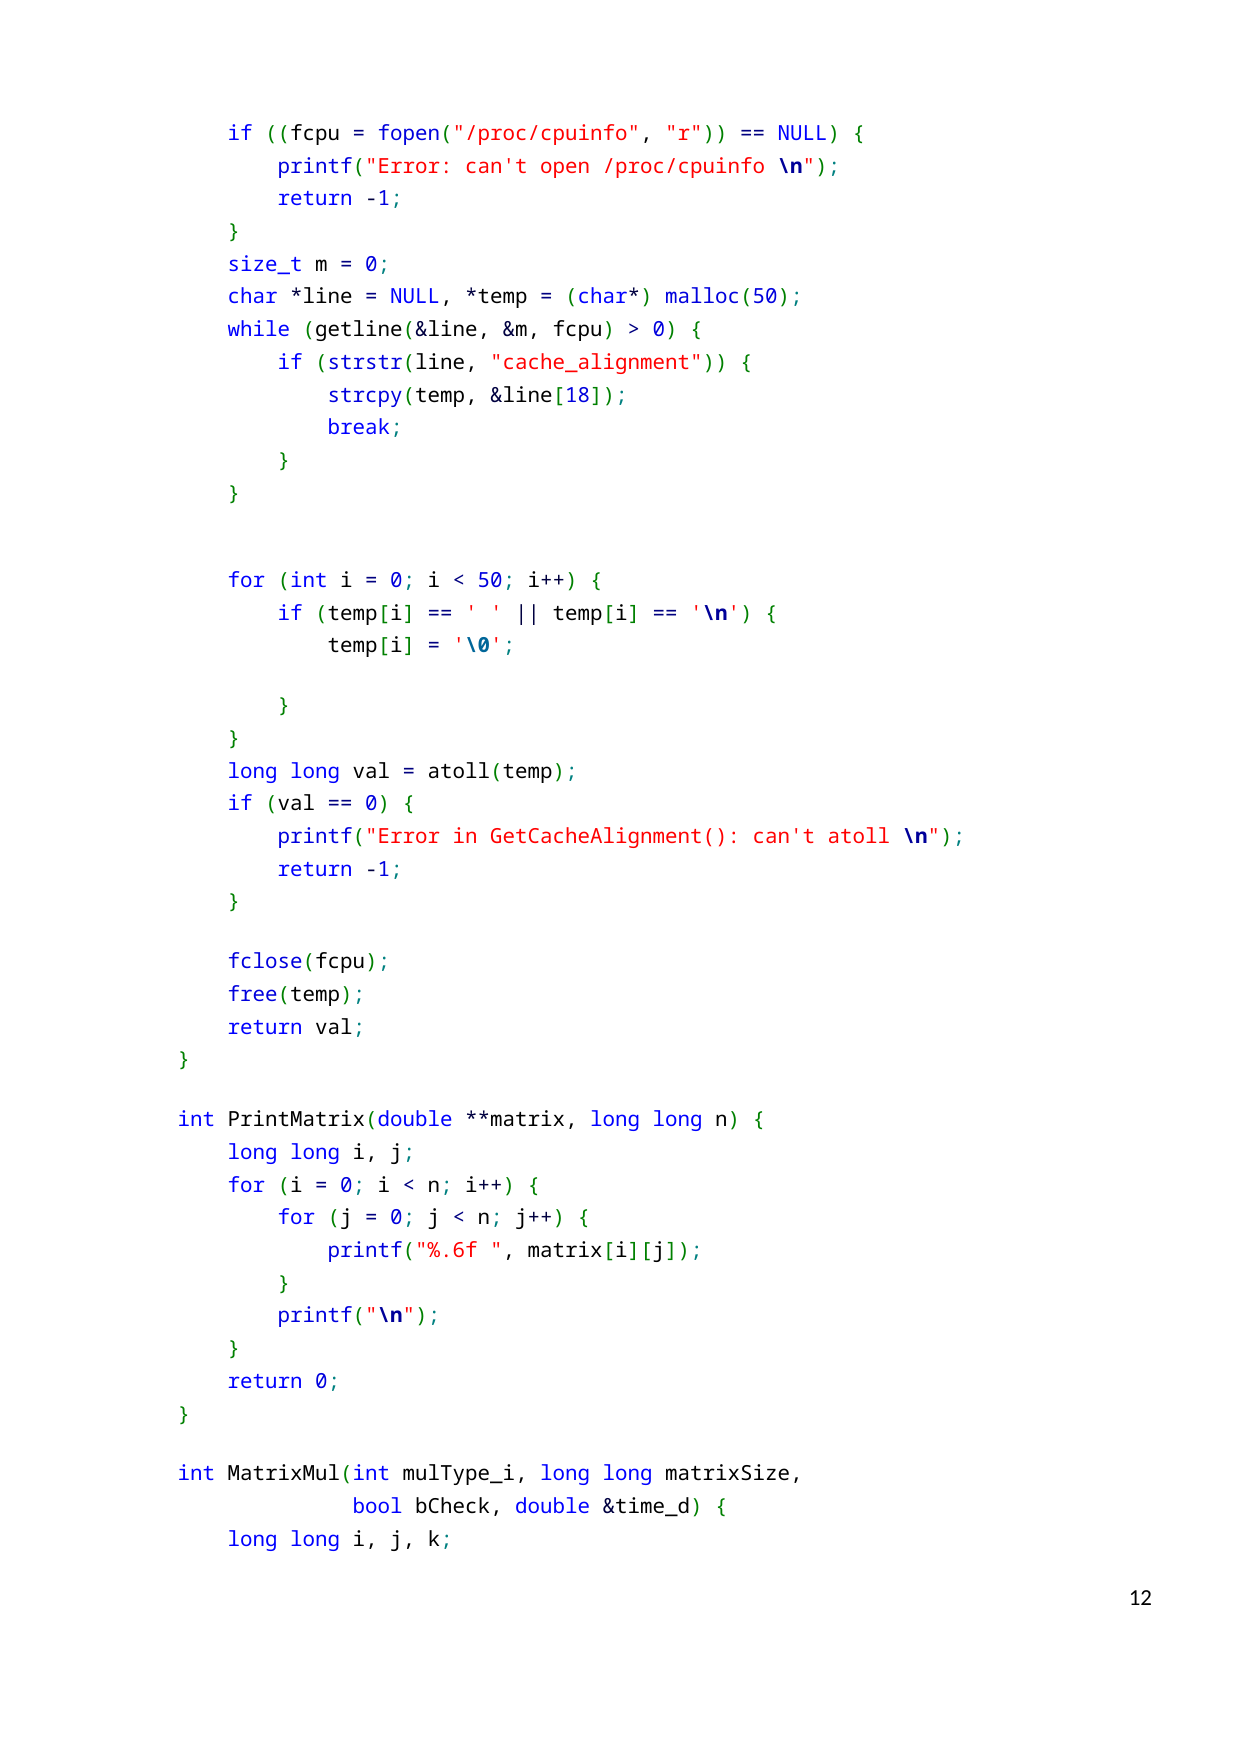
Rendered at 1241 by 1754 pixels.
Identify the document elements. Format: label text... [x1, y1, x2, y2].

text long long val = atoll(temp); [177, 756, 1152, 784]
text return 0; [177, 1366, 1152, 1394]
text } [177, 1333, 1152, 1362]
text long long i, j; [177, 1137, 1152, 1165]
text long long i, j, k; [177, 1524, 1152, 1552]
text } [177, 887, 1152, 915]
text for (int i = 0; i < 50; i++) { [177, 565, 1152, 593]
text strcpy(temp, &line[18]); [177, 380, 1152, 408]
text } [177, 1268, 1152, 1296]
text printf("\n"); [177, 1301, 1152, 1329]
text if (val == 0) { [177, 788, 1152, 817]
text printf("%.6f ", matrix[i][j]); [177, 1235, 1152, 1263]
text for (j = 0; j < n; j++) { [177, 1202, 1152, 1231]
text } [177, 216, 1152, 245]
text break; [177, 412, 1152, 441]
text } [177, 478, 1152, 506]
text return val; [177, 1012, 1152, 1040]
text printf("Error: can't open /proc/cpuinfo \n"); [177, 151, 1152, 179]
text free(temp); [177, 979, 1152, 1008]
text int PrintMatrix(double **matrix, long long n) { [177, 1104, 1152, 1133]
text int MatrixMul(int mulType_i, long long matrixSize, [177, 1458, 1152, 1487]
text return -1; [177, 854, 1152, 882]
text char *line = NULL, *temp = (char*) malloc(50); [177, 282, 1152, 310]
text } [177, 690, 1152, 719]
text } [177, 1399, 1152, 1427]
text if (strstr(line, "cache_alignment")) { [177, 347, 1152, 376]
text for (i = 0; i < n; i++) { [177, 1170, 1152, 1198]
text if (temp[i] == ' ' || temp[i] == '\n') { [177, 598, 1152, 626]
text } [177, 723, 1152, 751]
text temp[i] = '\0'; [177, 630, 1152, 659]
text } [177, 445, 1152, 474]
text while (getline(&line, &m, fcpu) > 0) { [177, 314, 1152, 343]
text bool bCheck, double &time_d) { [177, 1491, 1152, 1519]
text printf("Error in GetCacheAlignment(): can't atoll \n"); [177, 821, 1152, 849]
text size_t m = 0; [177, 249, 1152, 277]
text } [177, 1044, 1152, 1073]
text if ((fcpu = fopen("/proc/cpuinfo", "r")) == NULL) { [177, 118, 1152, 147]
text fclose(fcpu); [177, 946, 1152, 975]
text return -1; [177, 183, 1152, 212]
